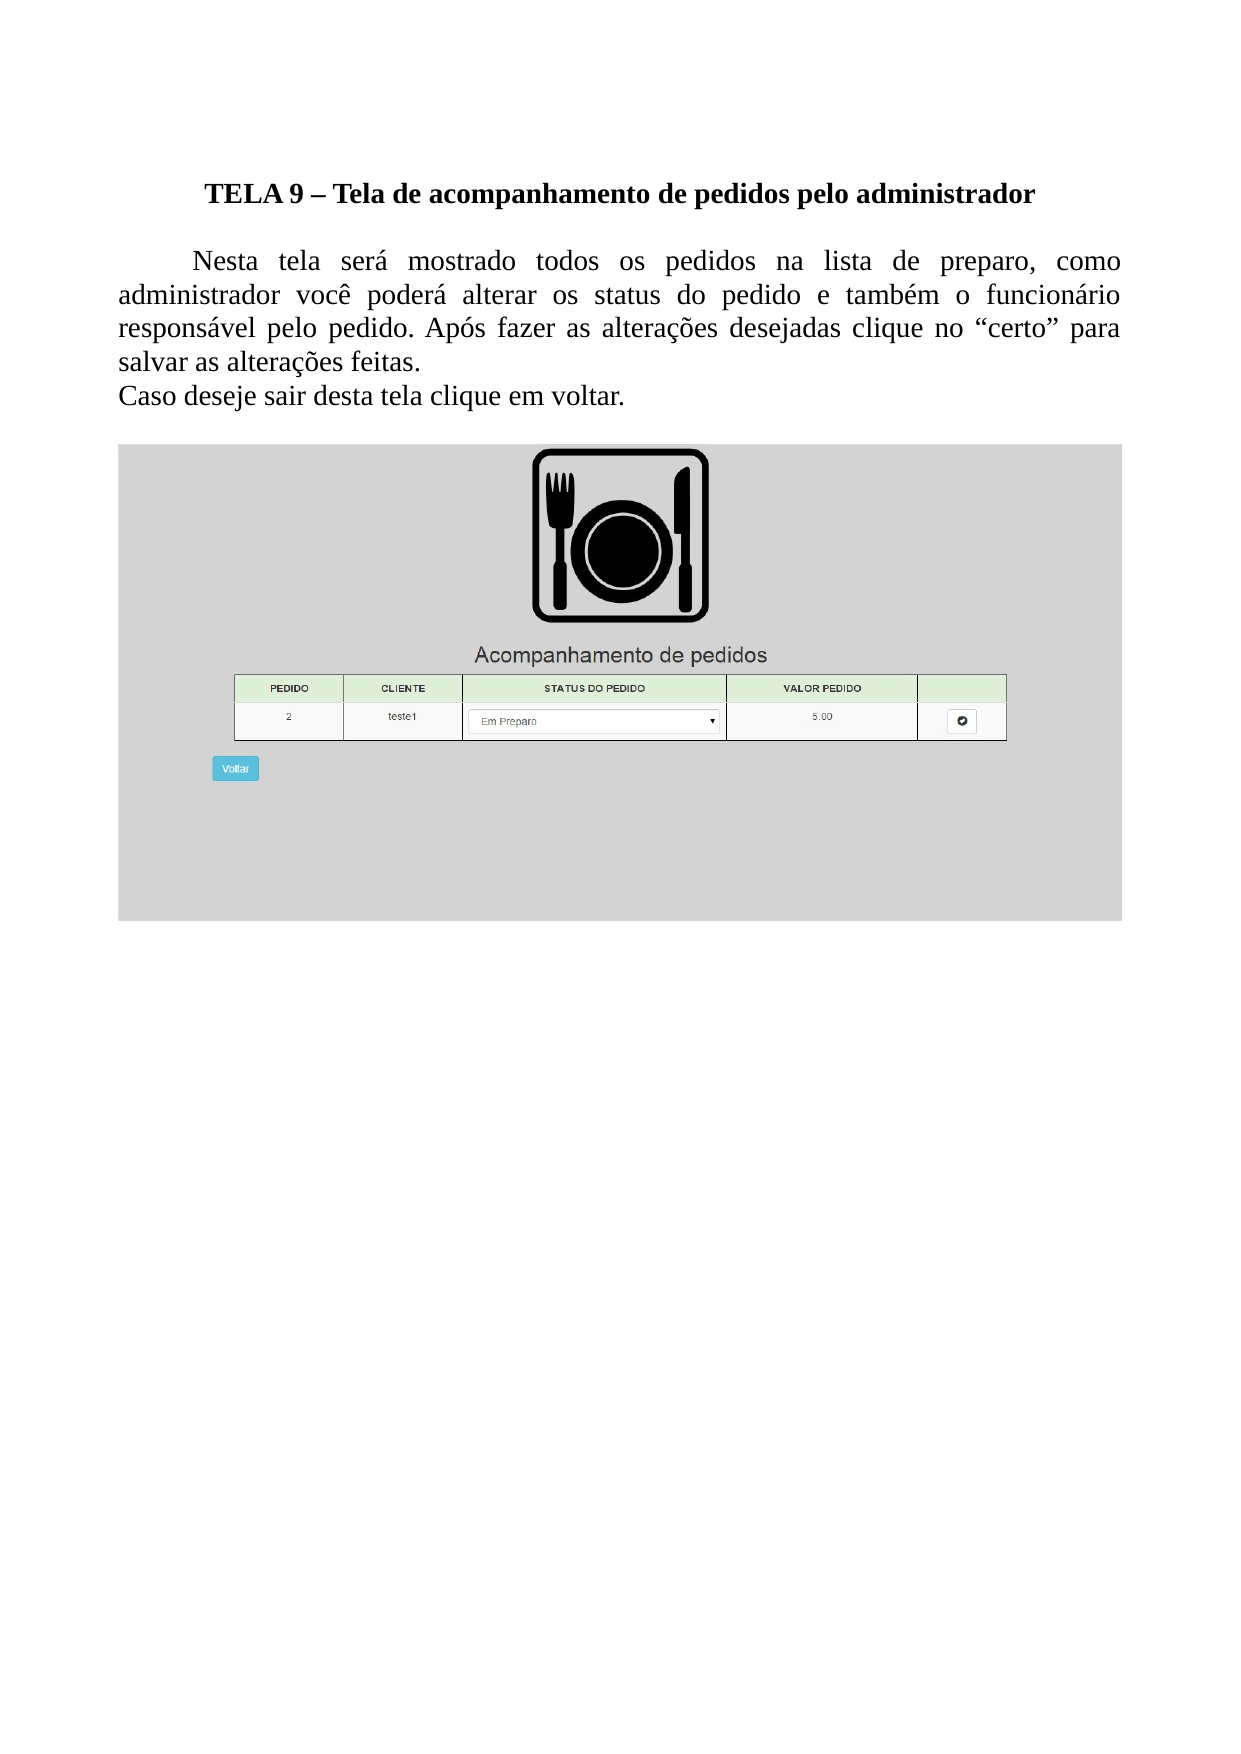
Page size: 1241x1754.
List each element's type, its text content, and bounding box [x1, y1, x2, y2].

text TELA 9 – Tela de acompanhamento de pedidos pelo administrador [118, 176, 1122, 210]
picture [118, 444, 1123, 921]
text Caso deseje sair desta tela clique em voltar. [118, 378, 1122, 411]
text Nesta tela será mostrado todos os pedidos na lista de preparo, como administrador você poderá alterar os status do pedido e também o funcionário responsável pelo pedido. Após fazer as alterações desejadas clique no “certo” para salvar as alterações feitas. [118, 243, 1122, 378]
